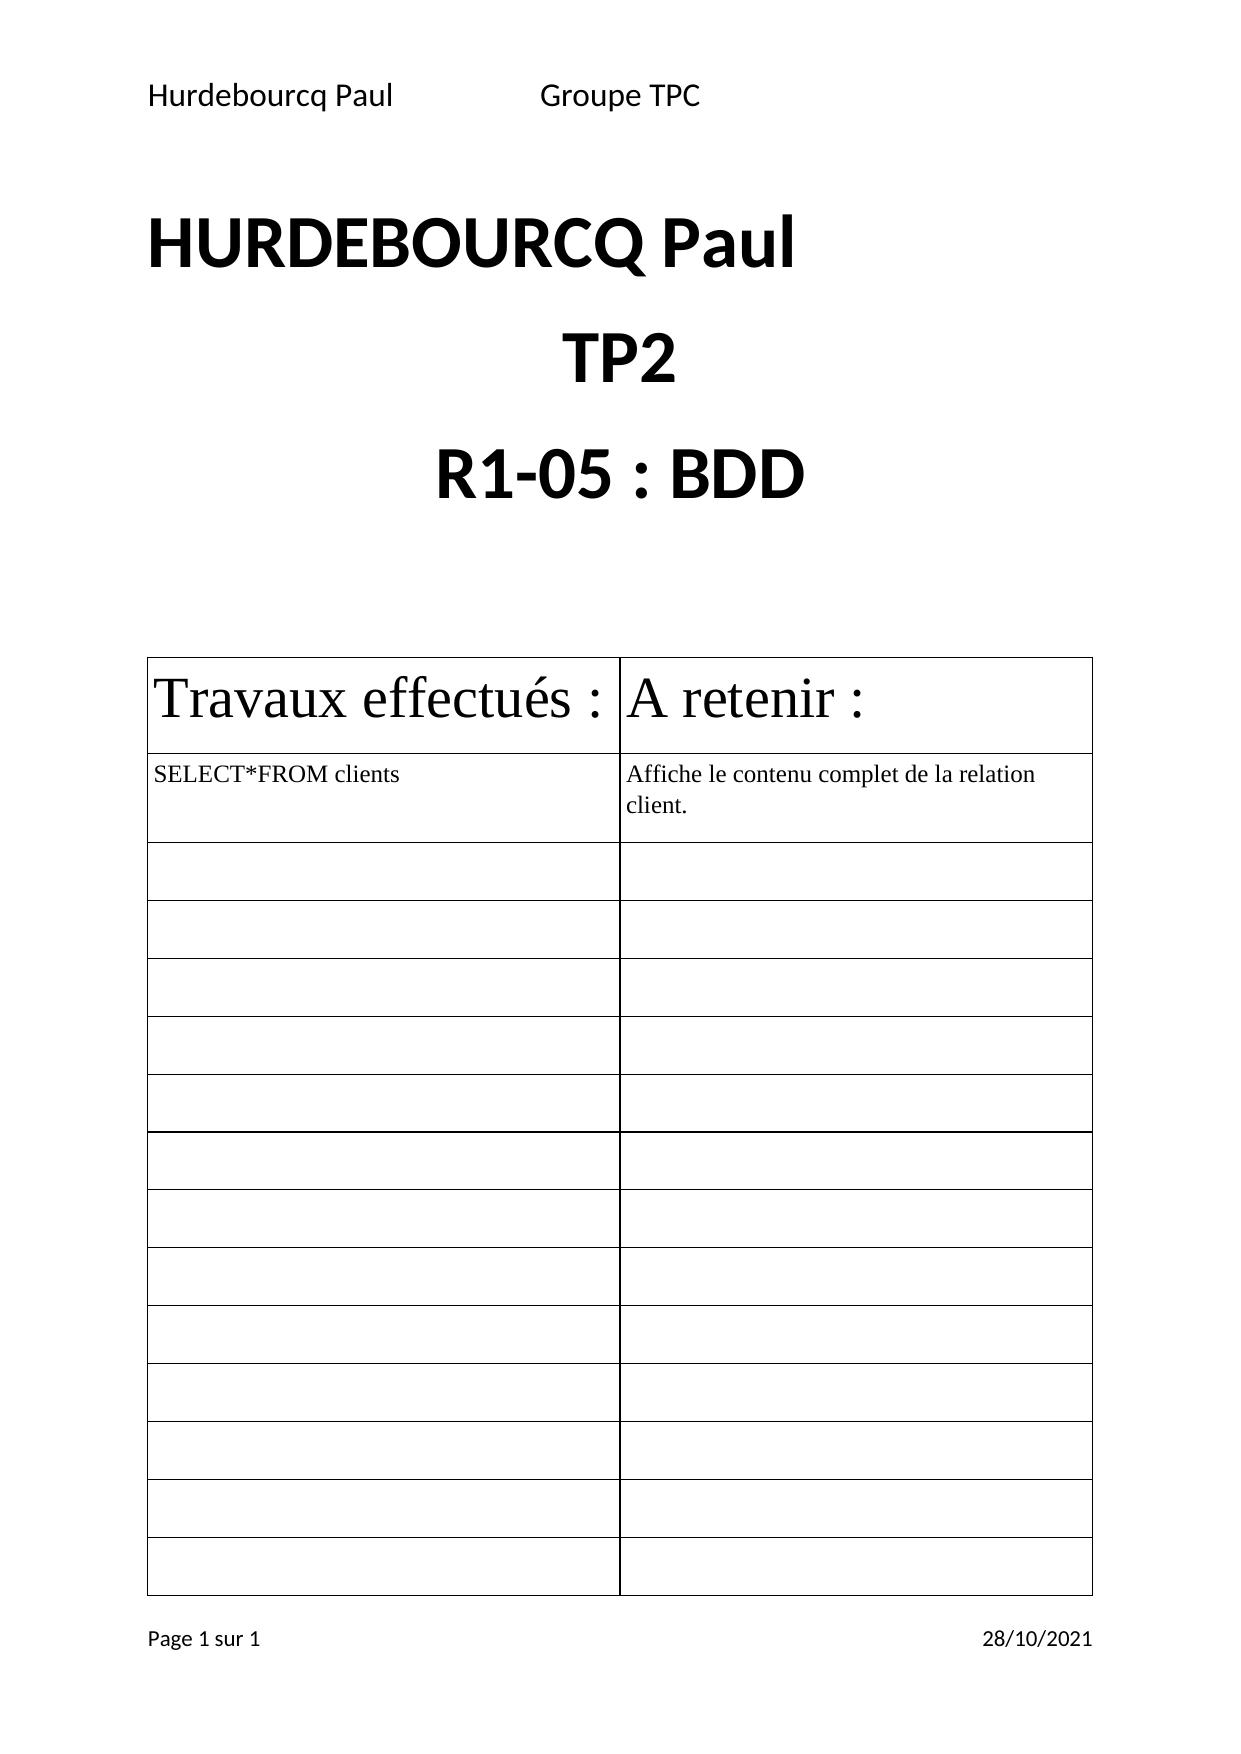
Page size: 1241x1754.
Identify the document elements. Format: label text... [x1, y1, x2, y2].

table_cell [621, 1248, 1092, 1305]
table_cell [621, 1306, 1092, 1363]
table_cell [148, 843, 619, 900]
table_cell [148, 1017, 619, 1073]
text HURDEBOURCQ Paul [148, 194, 1093, 286]
table_cell [621, 1538, 1092, 1595]
table_cell [621, 1480, 1092, 1537]
table_cell [148, 1133, 619, 1189]
text R1-05 : BDD [148, 426, 1093, 517]
table_header A retenir : [621, 658, 1092, 753]
table_cell [621, 1133, 1092, 1189]
table_cell [621, 1190, 1092, 1247]
table_cell [148, 1364, 619, 1421]
table_cell [621, 901, 1092, 958]
table_cell [148, 901, 619, 958]
table_cell [621, 843, 1092, 900]
table_cell Affiche le contenu complet de la relation client. [621, 754, 1092, 842]
table_cell [148, 1422, 619, 1479]
table_cell [621, 1075, 1092, 1131]
table_cell [148, 959, 619, 1016]
table_cell SELECT*FROM clients [148, 754, 619, 842]
table_cell [621, 1422, 1092, 1479]
table_cell [148, 1538, 619, 1595]
text TP2 [148, 310, 1093, 402]
table_cell [148, 1075, 619, 1131]
table_cell [148, 1248, 619, 1305]
table_cell [148, 1306, 619, 1363]
table_cell [148, 1480, 619, 1537]
table_header Travaux effectués : [148, 658, 619, 753]
table_cell [621, 1017, 1092, 1073]
table_cell [621, 959, 1092, 1016]
table_cell [621, 1364, 1092, 1421]
table_cell [148, 1190, 619, 1247]
